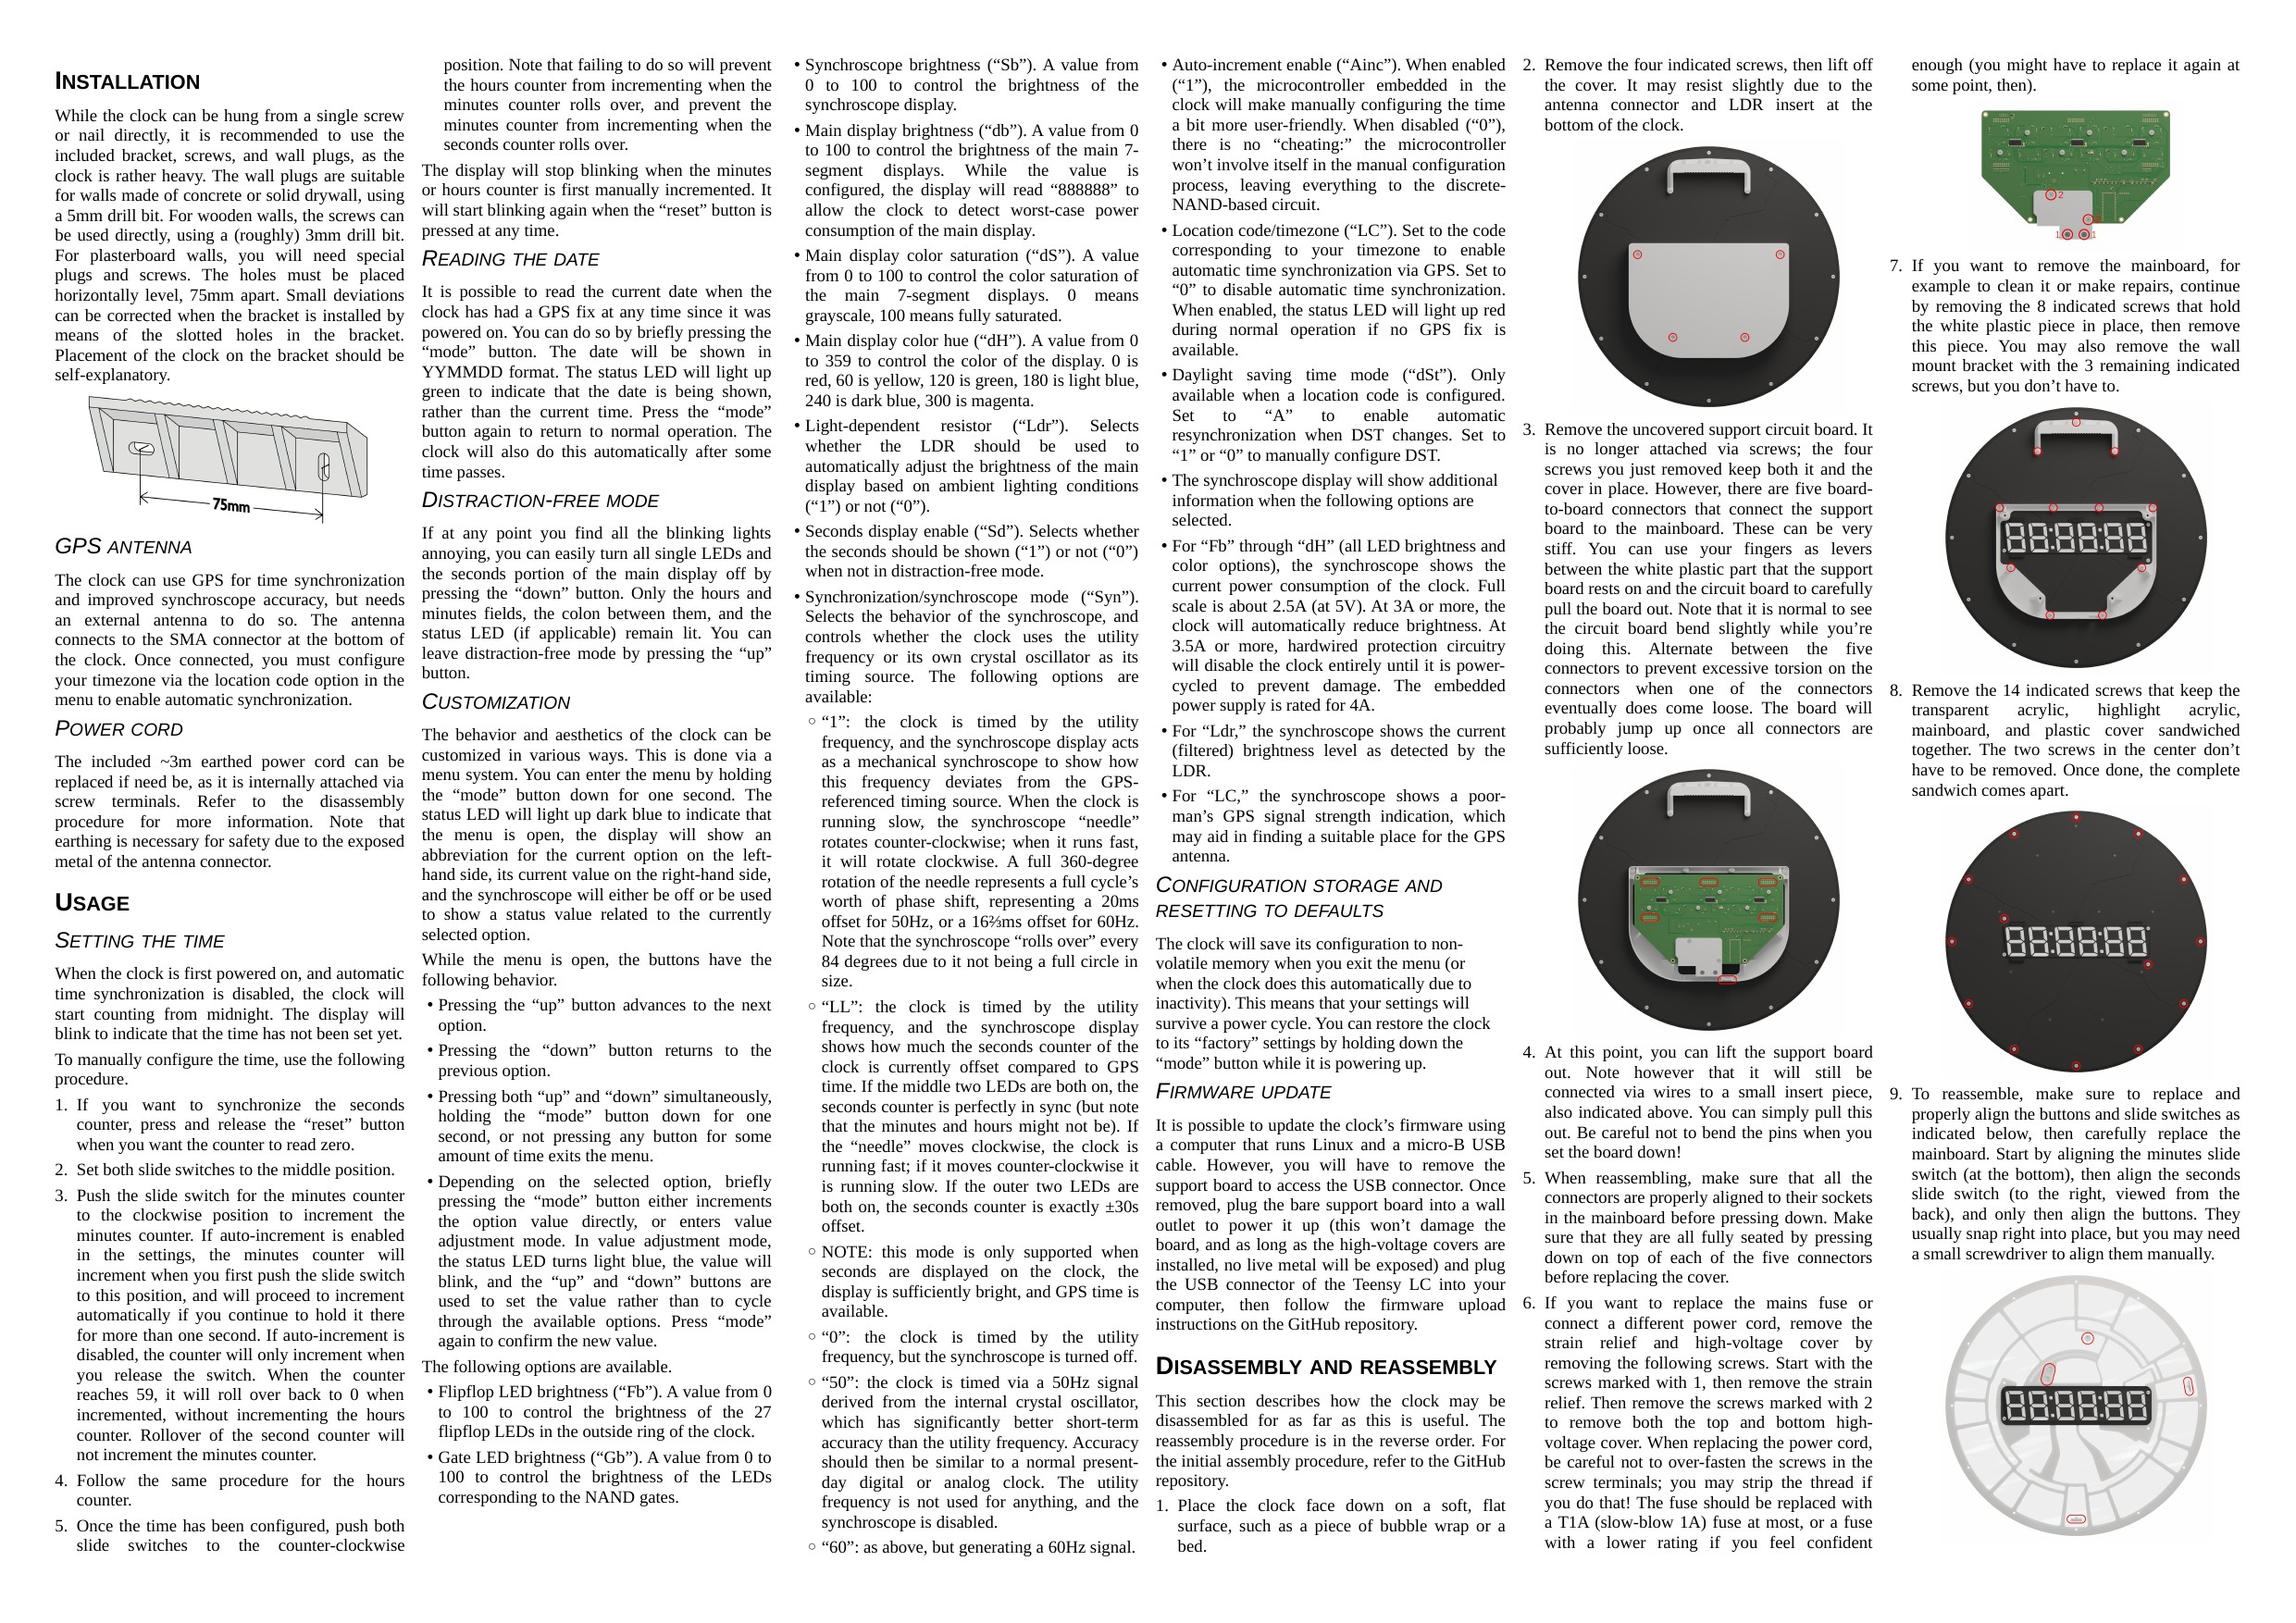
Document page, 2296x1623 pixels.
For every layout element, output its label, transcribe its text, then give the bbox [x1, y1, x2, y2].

picture [1939, 805, 2214, 1079]
list Light-dependent resistor (“Ldr”). Selects whether the LDR should be used to automatically adjust the brightness of the main display based on ambient lighting conditions (“1”) or not (“0”). [794, 415, 1139, 515]
list Push the slide switch for the minutes counter to the clockwise position to increment the minutes counter. If auto-increment is enabled in the settings, the minutes counter will increment when you first push the slide switch to this position, and will proceed to increment automatically if you continue to hold it there for more than one second. If auto-increment is disabled, the counter will only increment when you release the switch. When the counter reaches 59, it will roll over back to 0 when incremented, without incrementing the hours counter. Rollover of the second counter will not increment the minutes counter. [55, 1185, 405, 1465]
text If at any point you find all the blinking lights annoying, you can easily turn all single LEDs and the seconds portion of the main display off by pressing the “down” button. Only the hours and minutes fields, the colon between them, and the status LED (if applicable) remain lit. You can leave distraction-free mode by pressing the “up” button. [422, 523, 772, 683]
subtitle Power cord [55, 714, 405, 740]
text This section describes how the clock may be disassembled for as far as this is useful. The reassembly procedure is in the reverse order. For the initial assembly procedure, refer to the GitHub repository. [1156, 1391, 1507, 1491]
picture [1939, 1269, 2214, 1542]
list Main display brightness (“db”). A value from 0 to 100 to control the brightness of the main 7-segment displays. While the value is configured, the display will read “888888” to allow the clock to detect worst-case power consumption of the main display. [794, 120, 1139, 240]
list Remove the uncovered support circuit board. It is no longer attached via screws; the four screws you just removed keep both it and the cover in place. However, there are five board-to-board connectors that connect the support board to the mainboard. These can be very stiff. You can use your fingers as levers between the white plastic part that the support board rests on and the circuit board to carefully pull the board out. Note that it is normal to see the circuit board bend slightly while you’re doing this. Alternate between the five connectors to prevent excessive torsion on the connectors when one of the connectors eventually does come loose. The board will probably jump up once all connectors are sufficiently loose. [1522, 418, 1873, 758]
text It is possible to update the clock’s firmware using a computer that runs Linux and a micro-B USB cable. However, you will have to remove the support board to access the USB connector. Once removed, plug the bare support board into a wall outlet to power it up (this won’t damage the board, and as long as the high-voltage covers are installed, no live metal will be exposed) and plug the USB connector of the Teensy LC into your computer, then follow the firmware upload instructions on the GitHub repository. [1156, 1115, 1507, 1334]
list “LL”: the clock is timed by the utility frequency, and the synchroscope display shows how much the seconds counter of the clock is currently offset compared to GPS time. If the middle two LEDs are both on, the seconds counter is perfectly in sync (but note that the minutes and hours might not be). If the “needle” moves clockwise, the clock is running fast; if it moves counter-clockwise it is running slow. If the outer two LEDs are both on, the seconds counter is exactly ±30s offset. [805, 997, 1139, 1236]
list The synchroscope display will show additional information when the following options are selected. [1161, 470, 1507, 530]
list If you want to remove the mainboard, for example to clean it or make repairs, continue by removing the 8 indicated screws that hold the white plastic piece in place, then remove this piece. You may also remove the wall mount bracket with the 3 remaining indicated screws, but you don’t have to. [1890, 255, 2240, 395]
text When the clock is first powered on, and automatic time synchronization is disabled, the clock will start counting from midnight. The display will blink to indicate that the time has not been set yet. [55, 963, 405, 1044]
list Synchroscope brightness (“Sb”). A value from 0 to 100 to control the brightness of the synchroscope display. [794, 55, 1139, 115]
text The display will stop blinking when the minutes or hours counter is first manually incremented. It will start blinking again when the “reset” button is pressed at any time. [422, 160, 772, 240]
list enough (you might have to replace it again at some point, then). [1890, 55, 2240, 94]
subtitle Customization [422, 688, 772, 713]
subtitle GPS antenna [55, 533, 405, 559]
subtitle Setting the time [55, 927, 405, 952]
text The included ~3m earthed power cord can be replaced if need be, as it is internally attached via screw terminals. Refer to the disassembly procedure for more information. Note that earthing is necessary for safety due to the exposed metal of the antenna connector. [55, 751, 405, 871]
list Set both slide switches to the middle position. [55, 1159, 405, 1180]
list Daylight saving time mode (“dSt”). Only available when a location code is configured. Set to “A” to enable automatic resynchronization when DST changes. Set to “1” or “0” to manually configure DST. [1161, 365, 1507, 465]
list Remove the 14 indicated screws that keep the transparent acrylic, highlight acrylic, mainboard, and plastic cover sandwiched together. The two screws in the center don’t have to be removed. Once done, the complete sandwich comes apart. [1890, 679, 2240, 799]
list For “Ldr,” the synchroscope shows the current (filtered) brightness level as detected by the LDR. [1161, 721, 1507, 780]
list Place the clock face down on a soft, flat surface, such as a piece of bubble wrap or a bed. [1156, 1495, 1507, 1555]
subtitle Installation [55, 66, 405, 94]
subtitle Usage [55, 887, 405, 916]
picture [82, 390, 378, 528]
list Gate LED brightness (“Gb”). A value from 0 to 100 to control the brightness of the LEDs corresponding to the NAND gates. [428, 1447, 772, 1506]
list Pressing the “up” button advances to the next option. [428, 995, 772, 1035]
subtitle Reading the date [422, 245, 772, 271]
subtitle Firmware update [1156, 1078, 1507, 1104]
list For “LC,” the synchroscope shows a poor-man’s GPS signal strength indication, which may aid in finding a suitable place for the GPS antenna. [1161, 786, 1507, 866]
list Once the time has been configured, push both slide switches to the counter-clockwise [55, 1516, 405, 1555]
list If you want to synchronize the seconds counter, press and release the “reset” button when you want the counter to read zero. [55, 1095, 405, 1154]
list Main display color hue (“dH”). A value from 0 to 359 to control the color of the display. 0 is red, 60 is yellow, 120 is green, 180 is light blue, 240 is dark blue, 300 is magenta. [794, 330, 1139, 410]
text The clock will save its configuration to non-volatile memory when you exit the menu (or when the clock does this automatically due to inactivity). This means that your settings will survive a power cycle. You can restore the clock to its “factory” settings by holding down the “mode” button while it is powering up. [1156, 933, 1507, 1072]
list Pressing the “down” button returns to the previous option. [428, 1040, 772, 1080]
list Pressing both “up” and “down” simultaneously, holding the “mode” button down for one second, or not pressing any button for some amount of time exits the menu. [428, 1085, 772, 1166]
list For “Fb” through “dH” (all LED brightness and color options), the synchroscope shows the current power consumption of the clock. Full scale is about 2.5A (at 5V). At 3A or more, the clock will automatically reduce brightness. At 3.5A or more, hardwired protection circuitry will disable the clock entirely until it is power-cycled to prevent damage. The embedded power supply is rated for 4A. [1161, 536, 1507, 715]
subtitle Configuration storage and resetting to defaults [1156, 872, 1507, 923]
subtitle Distraction-free mode [422, 487, 772, 512]
list Remove the four indicated screws, then lift off the cover. It may resist slightly due to the antenna connector and LDR insert at the bottom of the clock. [1522, 55, 1873, 134]
text To manually configure the time, use the following procedure. [55, 1048, 405, 1089]
list position. Note that failing to do so will prevent the hours counter from incrementing when the minutes counter rolls over, and prevent the minutes counter from incrementing when the seconds counter rolls over. [422, 55, 772, 155]
text While the menu is open, the buttons have the following behavior. [422, 949, 772, 989]
text It is possible to read the current date when the clock has had a GPS fix at any time since it was powered on. You can do so by briefly pressing the “mode” button. The date will be shown in YYMMDD format. The status LED will light up green to indicate that the date is being shown, rather than the current time. Press the “mode” button again to return to normal operation. The clock will also do this automatically after some time passes. [422, 281, 772, 481]
list Location code/timezone (“LC”). Set to the code corresponding to your timezone to enable automatic time synchronization via GPS. Set to “0” to disable automatic time synchronization. When enabled, the status LED will light up red during normal operation if no GPS fix is available. [1161, 219, 1507, 359]
list “60”: as above, but generating a 60Hz signal. [805, 1537, 1139, 1557]
picture [1967, 158, 2184, 251]
list Auto-increment enable (“Ainc”). When enabled (“1”), the microcontroller embedded in the clock will make manually configuring the time a bit more user-friendly. When disabled (“0”), there is no “cheating:” the microcontroller won’t involve itself in the manual configuration process, leaving everything to the discrete-NAND-based circuit. [1161, 55, 1507, 215]
text The clock can use GPS for time synchronization and improved synchroscope accuracy, but needs an external antenna to do so. The antenna connects to the SMA connector at the bottom of the clock. Once connected, you must configure your timezone via the location code option in the menu to enable automatic synchronization. [55, 570, 405, 710]
list “0”: the clock is timed by the utility frequency, but the synchroscope is turned off. [805, 1327, 1139, 1367]
list Depending on the selected option, briefly pressing the “mode” button either increments the option value directly, or enters value adjustment mode. In value adjustment mode, the status LED turns light blue, the value will blink, and the “up” and “down” buttons are used to set the value rather than to cycle through the available options. Press “mode” again to confirm the new value. [428, 1171, 772, 1351]
list Follow the same procedure for the hours counter. [55, 1469, 405, 1510]
text The behavior and aesthetics of the clock can be customized in various ways. This is done via a menu system. You can enter the menu by holding the “mode” button down for one second. The status LED will light up dark blue to indicate that the menu is open, the display will show an abbreviation for the current option on the left-hand side, its current value on the right-hand side, and the synchroscope will either be off or be used to show a status value related to the currently selected option. [422, 725, 772, 944]
list “50”: the clock is timed via a 50Hz signal derived from the internal crystal oscillator, which has significantly better short-term accuracy than the utility frequency. Accuracy should then be similar to a normal present-day digital or analog clock. The utility frequency is not used for anything, and the synchroscope is disabled. [805, 1372, 1139, 1531]
list “1”: the clock is timed by the utility frequency, and the synchroscope display acts as a mechanical synchroscope to show how this frequency deviates from the GPS-referenced timing source. When the clock is running slow, the synchroscope “needle” rotates counter-clockwise; when it runs fast, it will rotate clockwise. A full 360-degree rotation of the needle represents a full cycle’s worth of phase shift, representing a 20ms offset for 50Hz, or a 16⅔ms offset for 60Hz. Note that the synchroscope “rolls over” every 84 degrees due to it not being a full circle in size. [805, 712, 1139, 991]
list To reassemble, make sure to replace and properly align the buttons and slide switches as indicated below, then carefully replace the mainboard. Start by aligning the minutes slide switch (at the bottom), then align the seconds slide switch (to the right, viewed from the back), and only then align the buttons. They usually snap right into place, but you may need a small screwdriver to align them manually. [1890, 1084, 2240, 1263]
subtitle Disassembly and reassembly [1156, 1351, 1507, 1380]
text The following options are available. [422, 1357, 772, 1376]
list Seconds display enable (“Sd”). Selects whether the seconds should be shown (“1”) or not (“0”) when not in distraction-free mode. [794, 521, 1139, 581]
list At this point, you can lift the support board out. Note however that it will still be connected via wires to a small insert piece, also indicated above. You can simply pull this out. Be careful not to bend the pins when you set the board down! [1522, 1042, 1873, 1162]
list If you want to replace the mains fuse or connect a different power cord, remove the strain relief and high-voltage cover by removing the following screws. Start with the screws marked with 1, then remove the strain relief. Then remove the screws marked with 2 to remove both the top and bottom high-voltage cover. When replacing the power cord, be careful not to over-fasten the screws in the screw terminals; you may strip the thread if you do that! The fuse should be replaced with a T1A (slow-blow 1A) fuse at most, or a fuse with a lower rating if you feel confident [1522, 1293, 1873, 1552]
list NOTE: this mode is only supported when seconds are displayed on the clock, the display is sufficiently bright, and GPS time is available. [805, 1242, 1139, 1321]
picture [1939, 401, 2214, 675]
text While the clock can be hung from a single screw or nail directly, it is recommended to use the included bracket, screws, and wall plugs, as the clock is rather heavy. The wall plugs are suitable for walls made of concrete or solid drywall, using a 5mm drill bit. For wooden walls, the screws can be used directly, using a (roughly) 3mm drill bit. For plasterboard walls, you will need special plugs and screws. The holes must be placed horizontally level, 75mm apart. Small deviations can be corrected when the bracket is installed by means of the slotted holes in the bracket. Placement of the clock on the bracket should be self-explanatory. [55, 105, 405, 385]
list When reassembling, make sure that all the connectors are properly aligned to their sockets in the mainboard before pressing down. Make sure that they are all fully seated by pressing down on top of each of the five connectors before replacing the cover. [1522, 1168, 1873, 1287]
list Flipflop LED brightness (“Fb”). A value from 0 to 100 to control the brightness of the 27 flipflop LEDs in the outside ring of the clock. [428, 1381, 772, 1442]
picture [1571, 763, 1846, 1037]
list Main display color saturation (“dS”). A value from 0 to 100 to control the color saturation of the main 7-segment displays. 0 means grayscale, 100 means fully saturated. [794, 245, 1139, 325]
list Synchronization/synchroscope mode (“Syn”). Selects the behavior of the synchroscope, and controls whether the clock uses the utility frequency or its own crystal oscillator as its timing source. The following options are available: [794, 587, 1139, 706]
picture [1571, 140, 1846, 414]
